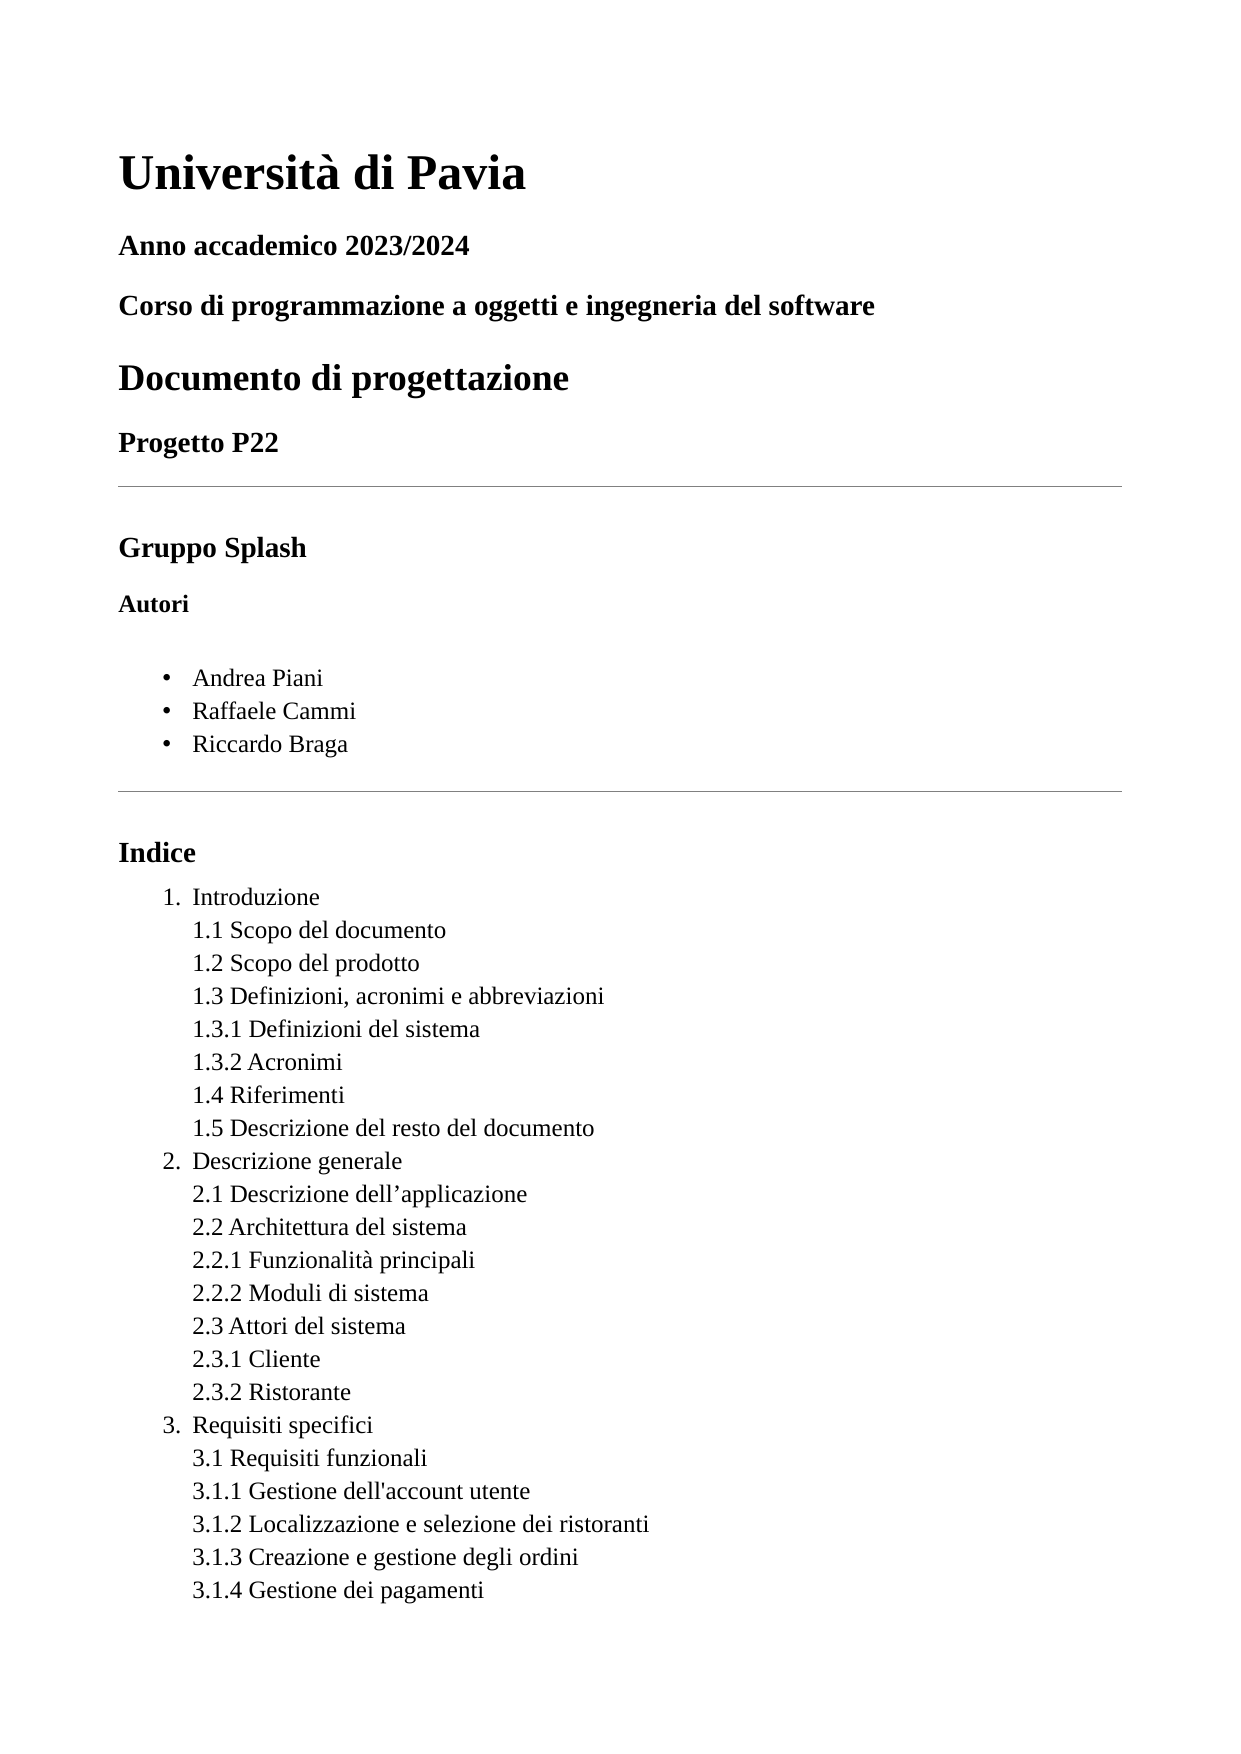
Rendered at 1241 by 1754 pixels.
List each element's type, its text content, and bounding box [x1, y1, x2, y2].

list 3.1.4 Gestione dei pagamenti [162, 1575, 1122, 1604]
list 2.3.1 Cliente [162, 1344, 1122, 1373]
text 1.4 Riferimenti [118, 1080, 1122, 1108]
list Descrizione generale [162, 1146, 1122, 1174]
subtitle Gruppo Splash [118, 530, 1122, 564]
subtitle Corso di programmazione a oggetti e ingegneria del software [118, 288, 1122, 322]
list Riccardo Braga [162, 729, 1122, 758]
subtitle Progetto P22 [118, 425, 1122, 459]
subtitle Indice [118, 836, 1122, 869]
text 1.5 Descrizione del resto del documento [118, 1113, 1122, 1142]
list 3.1.1 Gestione dell'account utente [162, 1476, 1122, 1505]
list 3.1.3 Creazione e gestione degli ordini [162, 1542, 1122, 1571]
subtitle Università di Pavia [118, 143, 1122, 201]
text 1.1 Scopo del documento [118, 915, 1122, 943]
list 1.2 Scopo del prodotto [162, 948, 1122, 976]
list Introduzione [162, 882, 1122, 910]
list 1.3 Definizioni, acronimi e abbreviazioni [162, 981, 1122, 1009]
text 1.3.1 Definizioni del sistema [118, 1014, 1122, 1042]
list 2.2.2 Moduli di sistema [162, 1278, 1122, 1307]
list Andrea Piani [162, 663, 1122, 692]
text 1.3.2 Acronimi [118, 1047, 1122, 1076]
list Requisiti specifici [162, 1410, 1122, 1439]
list 3.1 Requisiti funzionali [162, 1443, 1122, 1472]
subtitle Documento di progettazione [118, 355, 1122, 398]
list 2.1 Descrizione dell’applicazione [162, 1179, 1122, 1208]
subtitle Anno accademico 2023/2024 [118, 228, 1122, 261]
list 2.2.1 Funzionalità principali [162, 1245, 1122, 1274]
subtitle Autori [118, 589, 1122, 618]
list 2.3 Attori del sistema [162, 1311, 1122, 1340]
list 2.3.2 Ristorante [162, 1377, 1122, 1406]
list Raffaele Cammi [162, 696, 1122, 725]
list 2.2 Architettura del sistema [162, 1212, 1122, 1241]
list 3.1.2 Localizzazione e selezione dei ristoranti [162, 1509, 1122, 1538]
